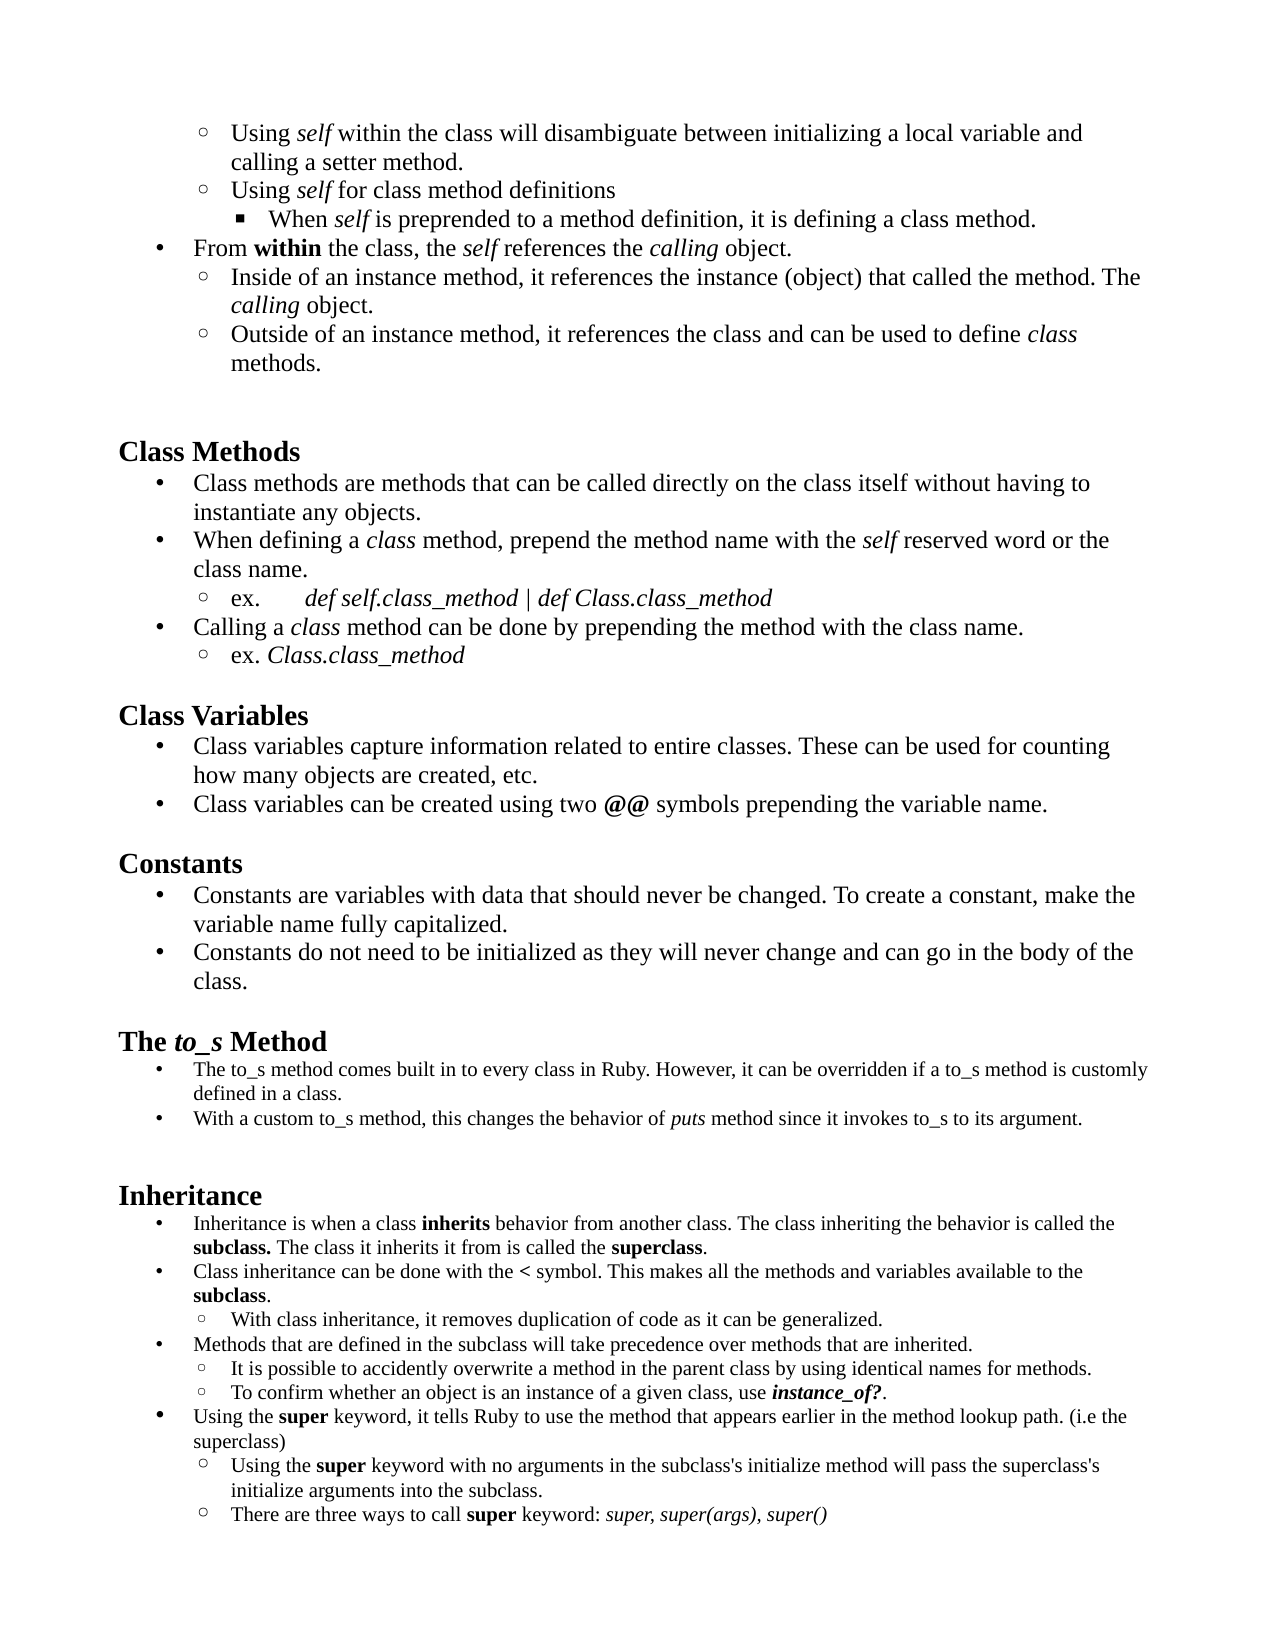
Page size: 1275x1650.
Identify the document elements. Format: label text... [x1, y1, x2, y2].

list To confirm whether an object is an instance of a given class, use instance_of?. [193, 1379, 1157, 1404]
list Class methods are methods that can be called directly on the class itself without having to instantiate any objects. [156, 468, 1157, 525]
text Inheritance [118, 1178, 1157, 1211]
list Methods that are defined in the subclass will take precedence over methods that are inherited. [156, 1331, 1157, 1356]
list Inside of an instance method, it references the instance (object) that called the method. The calling object. [193, 262, 1157, 319]
list The to_s method comes built in to every class in Ruby. However, it can be overridden if a to_s method is customly defined in a class. [156, 1057, 1157, 1105]
list With a custom to_s method, this changes the behavior of puts method since it invokes to_s to its argument. [156, 1105, 1157, 1129]
list There are three ways to call super keyword: super, super(args), super() [193, 1502, 1157, 1526]
text The to_s Method [118, 1024, 1157, 1057]
list ex. Class.class_method [193, 640, 1157, 669]
list Constants are variables with data that should never be changed. To create a constant, make the variable name fully capitalized. [156, 880, 1157, 937]
list Class variables capture information related to entire classes. These can be used for counting how many objects are created, etc. [156, 731, 1157, 789]
list Calling a class method can be done by prepending the method with the class name. [156, 612, 1157, 640]
list Outside of an instance method, it references the class and can be used to define class methods. [193, 319, 1157, 377]
list Inheritance is when a class inherits behavior from another class. The class inheriting the behavior is called the subclass. The class it inherits it from is called the superclass. [156, 1211, 1157, 1259]
list Class inheritance can be done with the < symbol. This makes all the methods and variables available to the subclass. [156, 1259, 1157, 1307]
text Constants [118, 846, 1157, 880]
text Class Variables [118, 698, 1157, 731]
list Using the super keyword with no arguments in the subclass's initialize method will pass the superclass's initialize arguments into the subclass. [193, 1453, 1157, 1502]
list With class inheritance, it removes duplication of code as it can be generalized. [193, 1307, 1157, 1331]
list Using self for class method definitions [193, 176, 1157, 204]
list From within the class, the self references the calling object. [156, 233, 1157, 262]
list Constants do not need to be initialized as they will never change and can go in the body of the class. [156, 937, 1157, 995]
list ex. def self.class_method | def Class.class_method [193, 583, 1157, 612]
list Using the super keyword, it tells Ruby to use the method that appears earlier in the method lookup path. (i.e the superclass) [156, 1404, 1157, 1453]
list It is possible to accidently overwrite a method in the parent class by using identical names for methods. [193, 1356, 1157, 1379]
list When self is preprended to a method definition, it is defining a class method. [231, 204, 1157, 233]
list Using self within the class will disambiguate between initializing a local variable and calling a setter method. [193, 118, 1157, 176]
text Class Methods [118, 434, 1157, 468]
list When defining a class method, prepend the method name with the self reserved word or the class name. [156, 525, 1157, 583]
list Class variables can be created using two @@ symbols prepending the variable name. [156, 789, 1157, 818]
